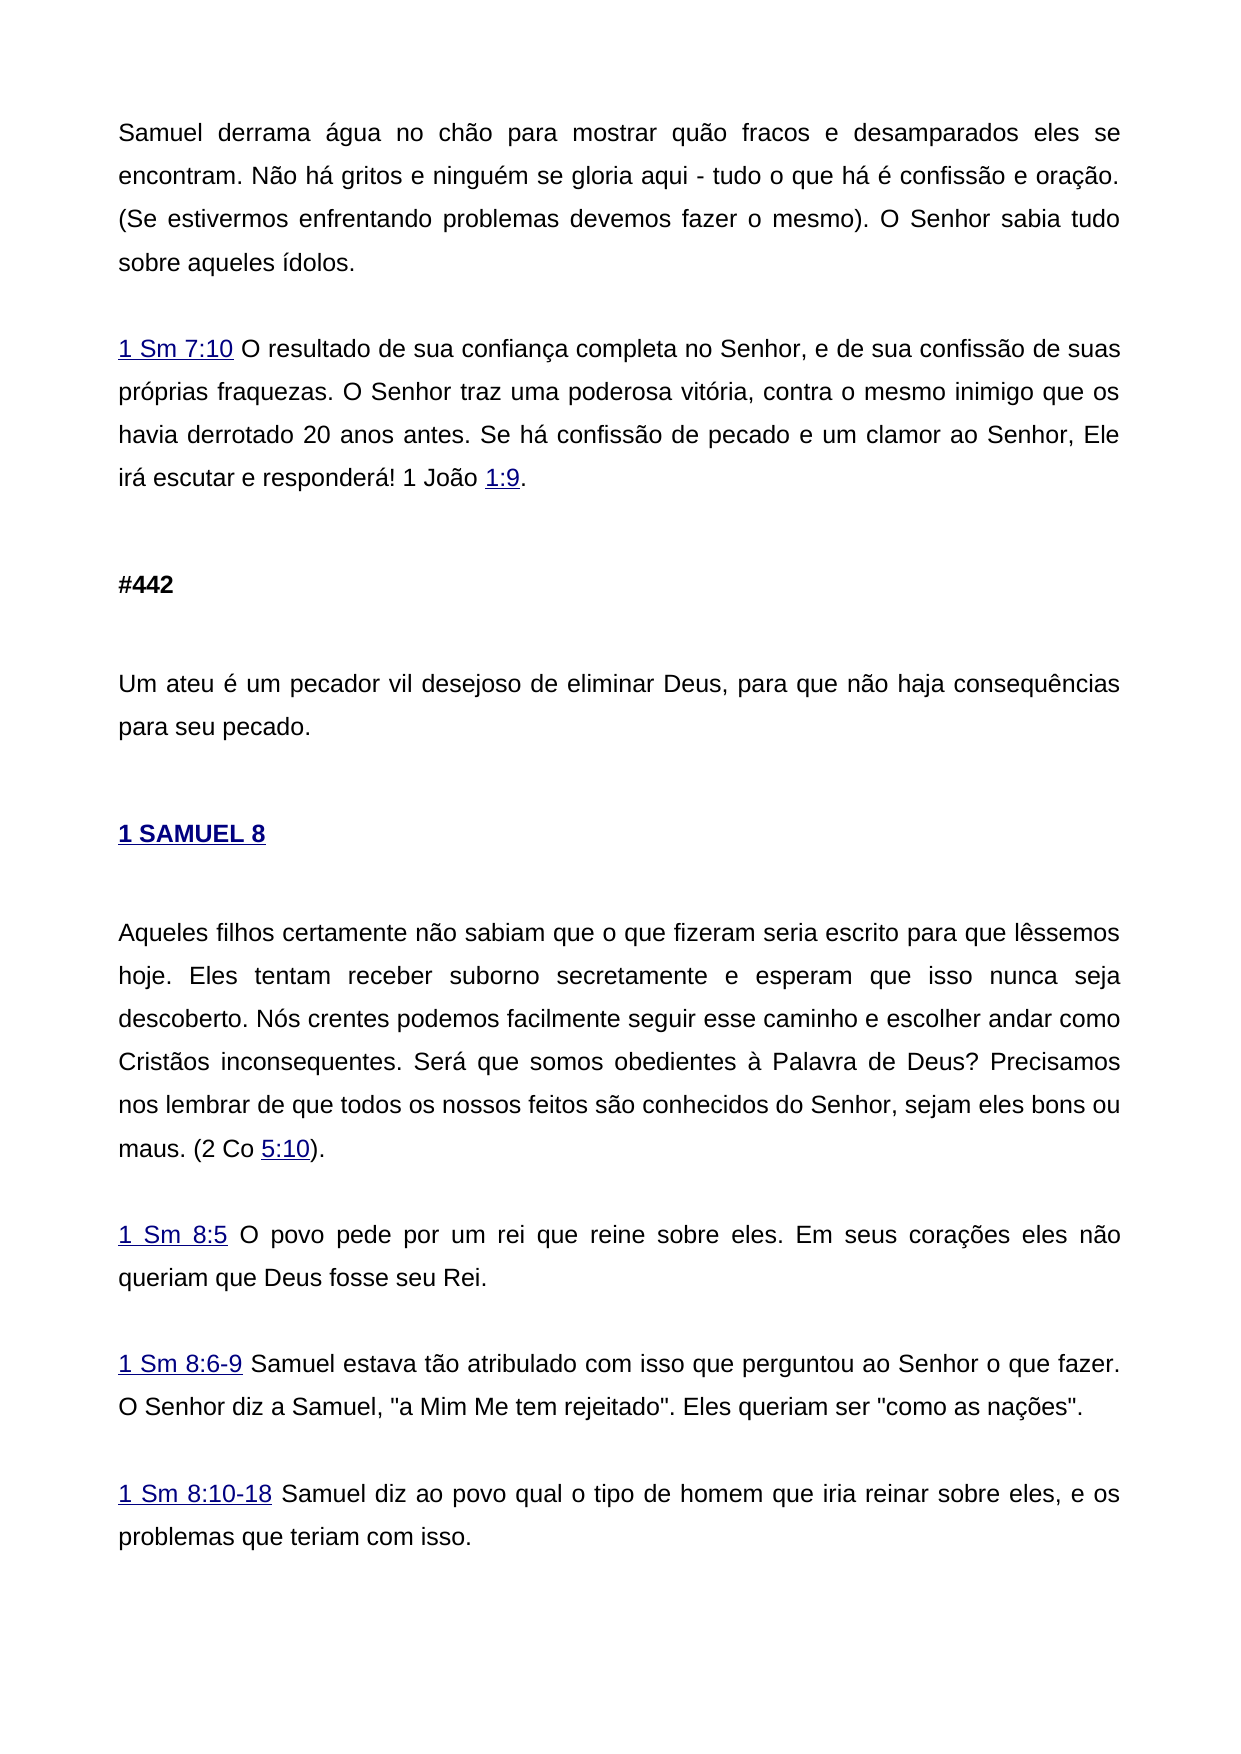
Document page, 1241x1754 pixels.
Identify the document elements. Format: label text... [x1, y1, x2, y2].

text Um ateu é um pecador vil desejoso de eliminar Deus, para que não haja consequências para seu pecado. [118, 669, 1122, 741]
text 1 Sm 8:5 O povo pede por um rei que reine sobre eles. Em seus corações eles não queriam que Deus fosse seu Rei. [118, 1220, 1122, 1292]
text 1 Sm 7:10 O resultado de sua confiança completa no Senhor, e de sua confissão de suas próprias fraquezas. O Senhor traz uma poderosa vitória, contra o mesmo inimigo que os havia derrotado 20 anos antes. Se há confissão de pecado e um clamor ao Senhor, Ele irá escutar e responderá! 1 João 1:9. [118, 334, 1122, 492]
subtitle 1 SAMUEL 8 [118, 819, 1122, 848]
text Samuel derrama água no chão para mostrar quão fracos e desamparados eles se encontram. Não há gritos e ninguém se gloria aqui - tudo o que há é confissão e oração. (Se estivermos enfrentando problemas devemos fazer o mesmo). O Senhor sabia tudo sobre aqueles ídolos. [118, 118, 1122, 276]
text 1 Sm 8:6-9 Samuel estava tão atribulado com isso que perguntou ao Senhor o que fazer. O Senhor diz a Samuel, "a Mim Me tem rejeitado". Eles queriam ser "como as nações". [118, 1349, 1122, 1421]
text Aqueles filhos certamente não sabiam que o que fizeram seria escrito para que lêssemos hoje. Eles tentam receber suborno secretamente e esperam que isso nunca seja descoberto. Nós crentes podemos facilmente seguir esse caminho e escolher andar como Cristãos inconsequentes. Será que somos obedientes à Palavra de Deus? Precisamos nos lembrar de que todos os nossos feitos são conhecidos do Senhor, sejam eles bons ou maus. (2 Co 5:10). [118, 918, 1122, 1162]
subtitle #442 [118, 570, 1122, 599]
text 1 Sm 8:10-18 Samuel diz ao povo qual o tipo de homem que iria reinar sobre eles, e os problemas que teriam com isso. [118, 1478, 1122, 1550]
